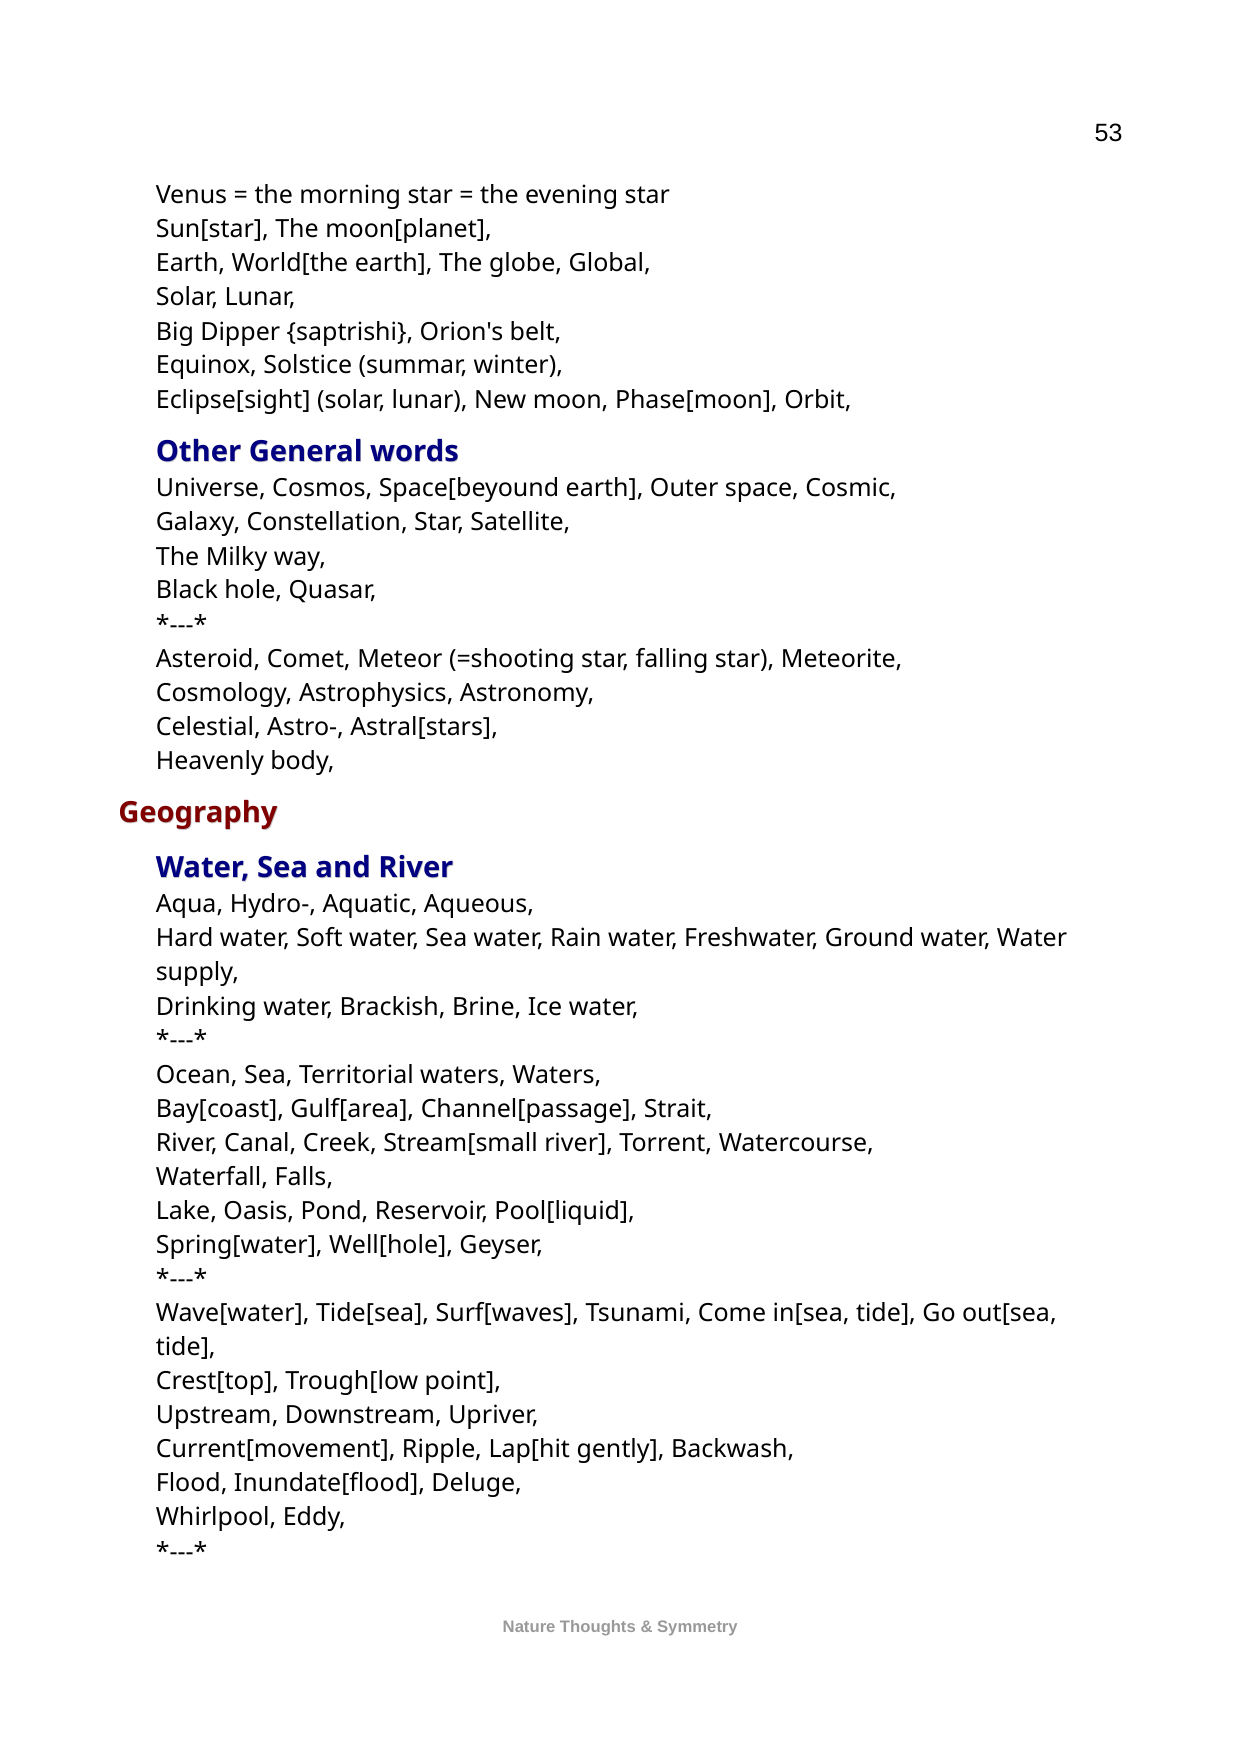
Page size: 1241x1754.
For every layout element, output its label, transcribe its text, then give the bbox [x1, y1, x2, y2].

text Asteroid, Comet, Meteor (=shooting star, falling star), Meteorite, [156, 640, 1122, 674]
text *---* [156, 1022, 1122, 1056]
subtitle Water, Sea and River [156, 846, 1122, 886]
text Bay[coast], Gulf[area], Channel[passage], Strait, [156, 1090, 1122, 1124]
text River, Canal, Creek, Stream[small river], Torrent, Watercourse, [156, 1124, 1122, 1158]
text The Milky way, [156, 538, 1122, 572]
text Sun[star], The moon[planet], [156, 211, 1122, 245]
text Whirlpool, Eddy, [156, 1499, 1122, 1533]
text Waterfall, Falls, [156, 1158, 1122, 1192]
text Current[movement], Ripple, Lap[hit gently], Backwash, [156, 1431, 1122, 1465]
text Aqua, Hydro-, Aquatic, Aqueous, [156, 886, 1122, 920]
text Cosmology, Astrophysics, Astronomy, [156, 674, 1122, 708]
text Lake, Oasis, Pond, Reservoir, Pool[liquid], [156, 1192, 1122, 1227]
text Solar, Lunar, [156, 279, 1122, 313]
text Spring[water], Well[hole], Geyser, [156, 1227, 1122, 1261]
subtitle Other General words [156, 430, 1122, 470]
text *---* [156, 606, 1122, 640]
text Earth, World[the earth], The globe, Global, [156, 245, 1122, 279]
text Equinox, Solstice (summar, winter), [156, 347, 1122, 381]
text Venus = the morning star = the evening star [156, 177, 1122, 211]
text Hard water, Soft water, Sea water, Rain water, Freshwater, Ground water, Water supply, [156, 920, 1122, 988]
text *---* [156, 1533, 1122, 1567]
text Galaxy, Constellation, Star, Satellite, [156, 504, 1122, 538]
text Big Dipper {saptrishi}, Orion's belt, [156, 313, 1122, 347]
text Drinking water, Brackish, Brine, Ice water, [156, 988, 1122, 1022]
text Wave[water], Tide[sea], Surf[waves], Tsunami, Come in[sea, tide], Go out[sea, tide], [156, 1295, 1122, 1363]
text Black hole, Quasar, [156, 572, 1122, 606]
text Universe, Cosmos, Space[beyound earth], Outer space, Cosmic, [156, 470, 1122, 504]
text *---* [156, 1261, 1122, 1295]
text Heavenly body, [156, 742, 1122, 777]
subtitle Geography [118, 792, 1122, 831]
text Celestial, Astro-, Astral[stars], [156, 708, 1122, 742]
text Flood, Inundate[flood], Deluge, [156, 1465, 1122, 1499]
text Crest[top], Trough[low point], [156, 1363, 1122, 1397]
text Eclipse[sight] (solar, lunar), New moon, Phase[moon], Orbit, [156, 381, 1122, 415]
text Ocean, Sea, Territorial waters, Waters, [156, 1056, 1122, 1090]
text Upstream, Downstream, Upriver, [156, 1397, 1122, 1431]
